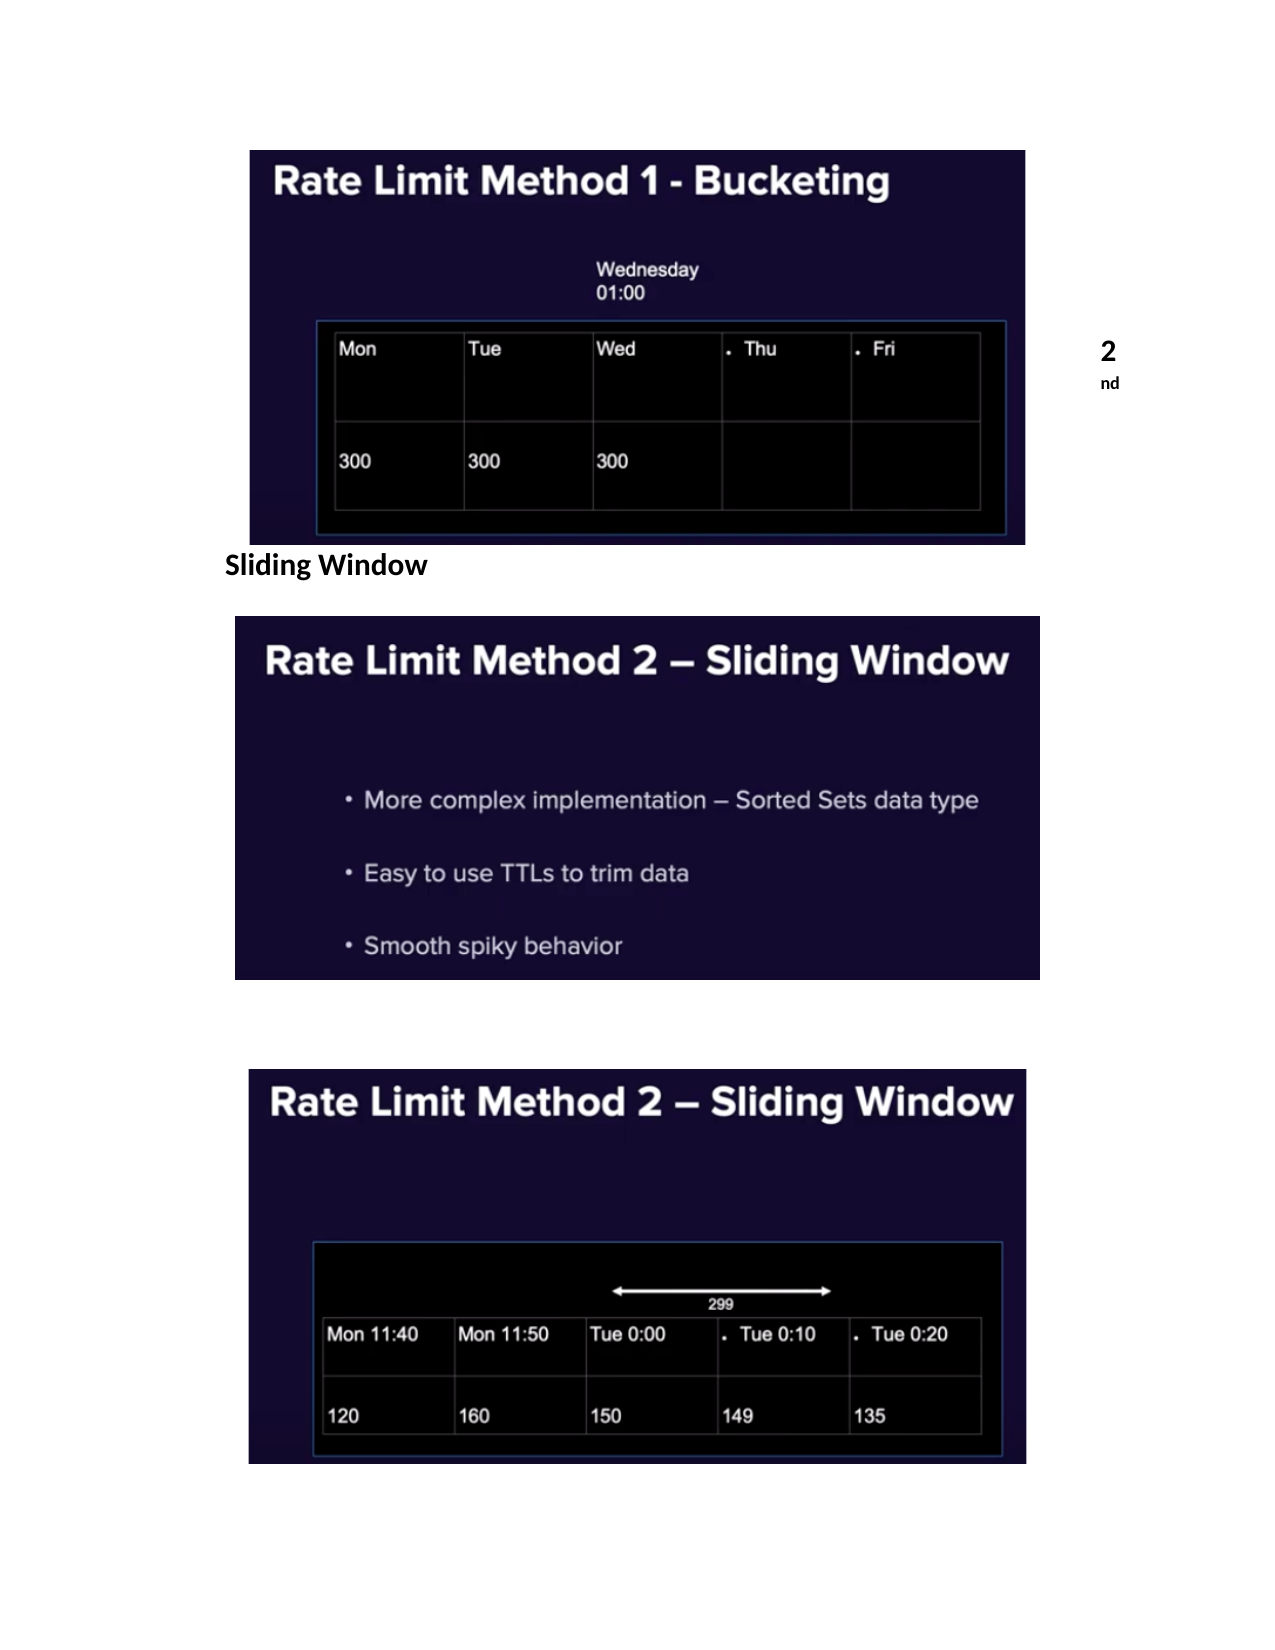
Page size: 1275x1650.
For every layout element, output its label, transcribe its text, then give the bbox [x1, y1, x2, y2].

picture [235, 616, 1040, 980]
list 2nd Sliding Window [225, 331, 1125, 583]
picture [249, 150, 1026, 545]
picture [248, 1069, 1027, 1464]
